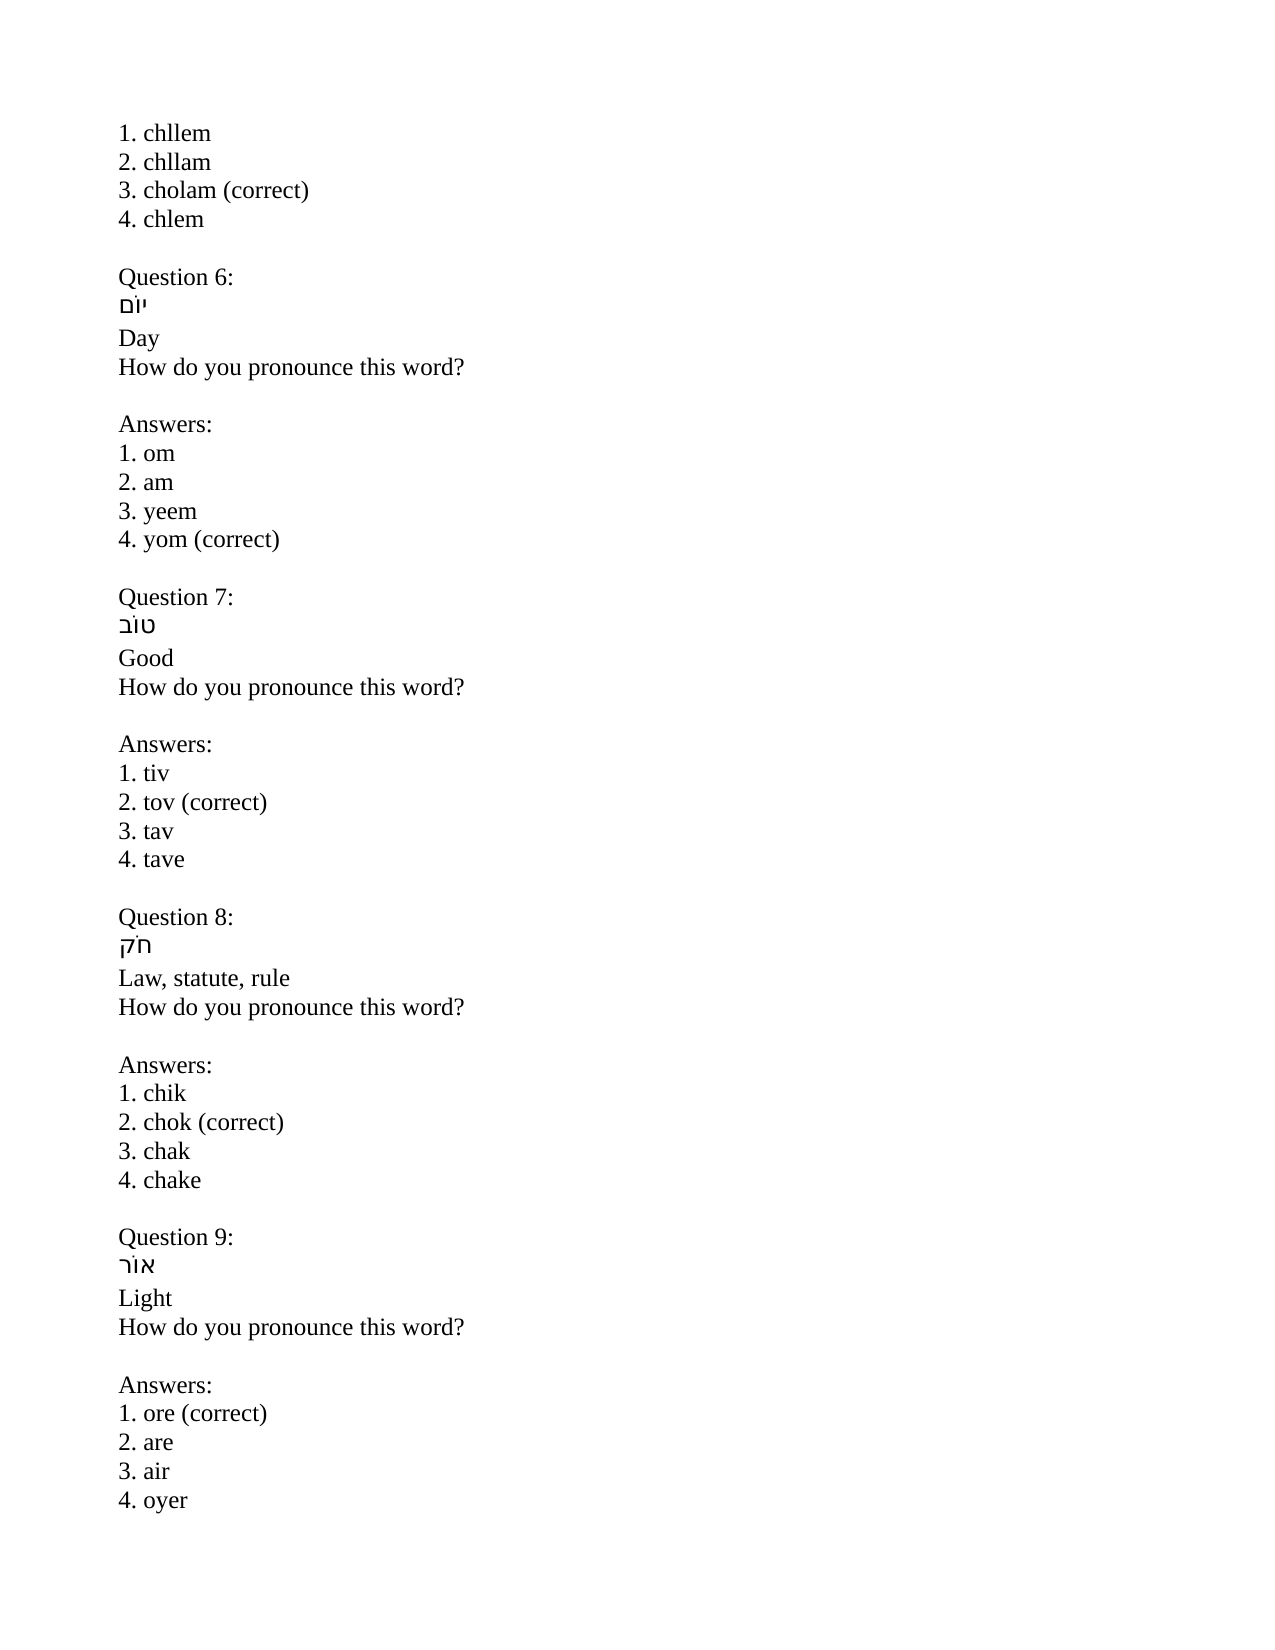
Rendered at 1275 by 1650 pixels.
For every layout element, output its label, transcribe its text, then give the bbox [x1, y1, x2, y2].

text Answers: [118, 1050, 1157, 1078]
text 4. chake [118, 1165, 1157, 1193]
text Question 9: [118, 1222, 1157, 1251]
text 1. om [118, 438, 1157, 467]
text 2. chok (correct) [118, 1107, 1157, 1136]
text 4. tave [118, 844, 1157, 873]
text 3. chak [118, 1136, 1157, 1165]
text 2. are [118, 1427, 1157, 1456]
text 4. oyer [118, 1485, 1157, 1513]
text 1. tiv [118, 758, 1157, 787]
text How do you pronounce this word? [118, 1312, 1157, 1341]
text Light [118, 1283, 1157, 1312]
text 3. air [118, 1456, 1157, 1485]
text 1. chik [118, 1078, 1157, 1107]
text אוֹר [118, 1251, 1157, 1283]
text How do you pronounce this word? [118, 352, 1157, 381]
text Question 6: [118, 262, 1157, 291]
text Question 8: [118, 902, 1157, 931]
text טוֹב [118, 611, 1157, 643]
text 1. ore (correct) [118, 1398, 1157, 1427]
text 1. chllem [118, 118, 1157, 147]
text 4. yom (correct) [118, 524, 1157, 553]
text 3. tav [118, 816, 1157, 844]
text 2. chllam [118, 147, 1157, 176]
text Answers: [118, 729, 1157, 758]
text 3. cholam (correct) [118, 176, 1157, 204]
text Answers: [118, 409, 1157, 438]
text Day [118, 323, 1157, 352]
text How do you pronounce this word? [118, 672, 1157, 701]
text חֹק [118, 931, 1157, 963]
text Law, statute, rule [118, 963, 1157, 992]
text יוֹם [118, 291, 1157, 323]
text 2. tov (correct) [118, 787, 1157, 816]
text 3. yeem [118, 496, 1157, 524]
text Question 7: [118, 582, 1157, 611]
text Answers: [118, 1370, 1157, 1398]
text 2. am [118, 467, 1157, 496]
text Good [118, 643, 1157, 672]
text 4. chlem [118, 204, 1157, 233]
text How do you pronounce this word? [118, 992, 1157, 1021]
